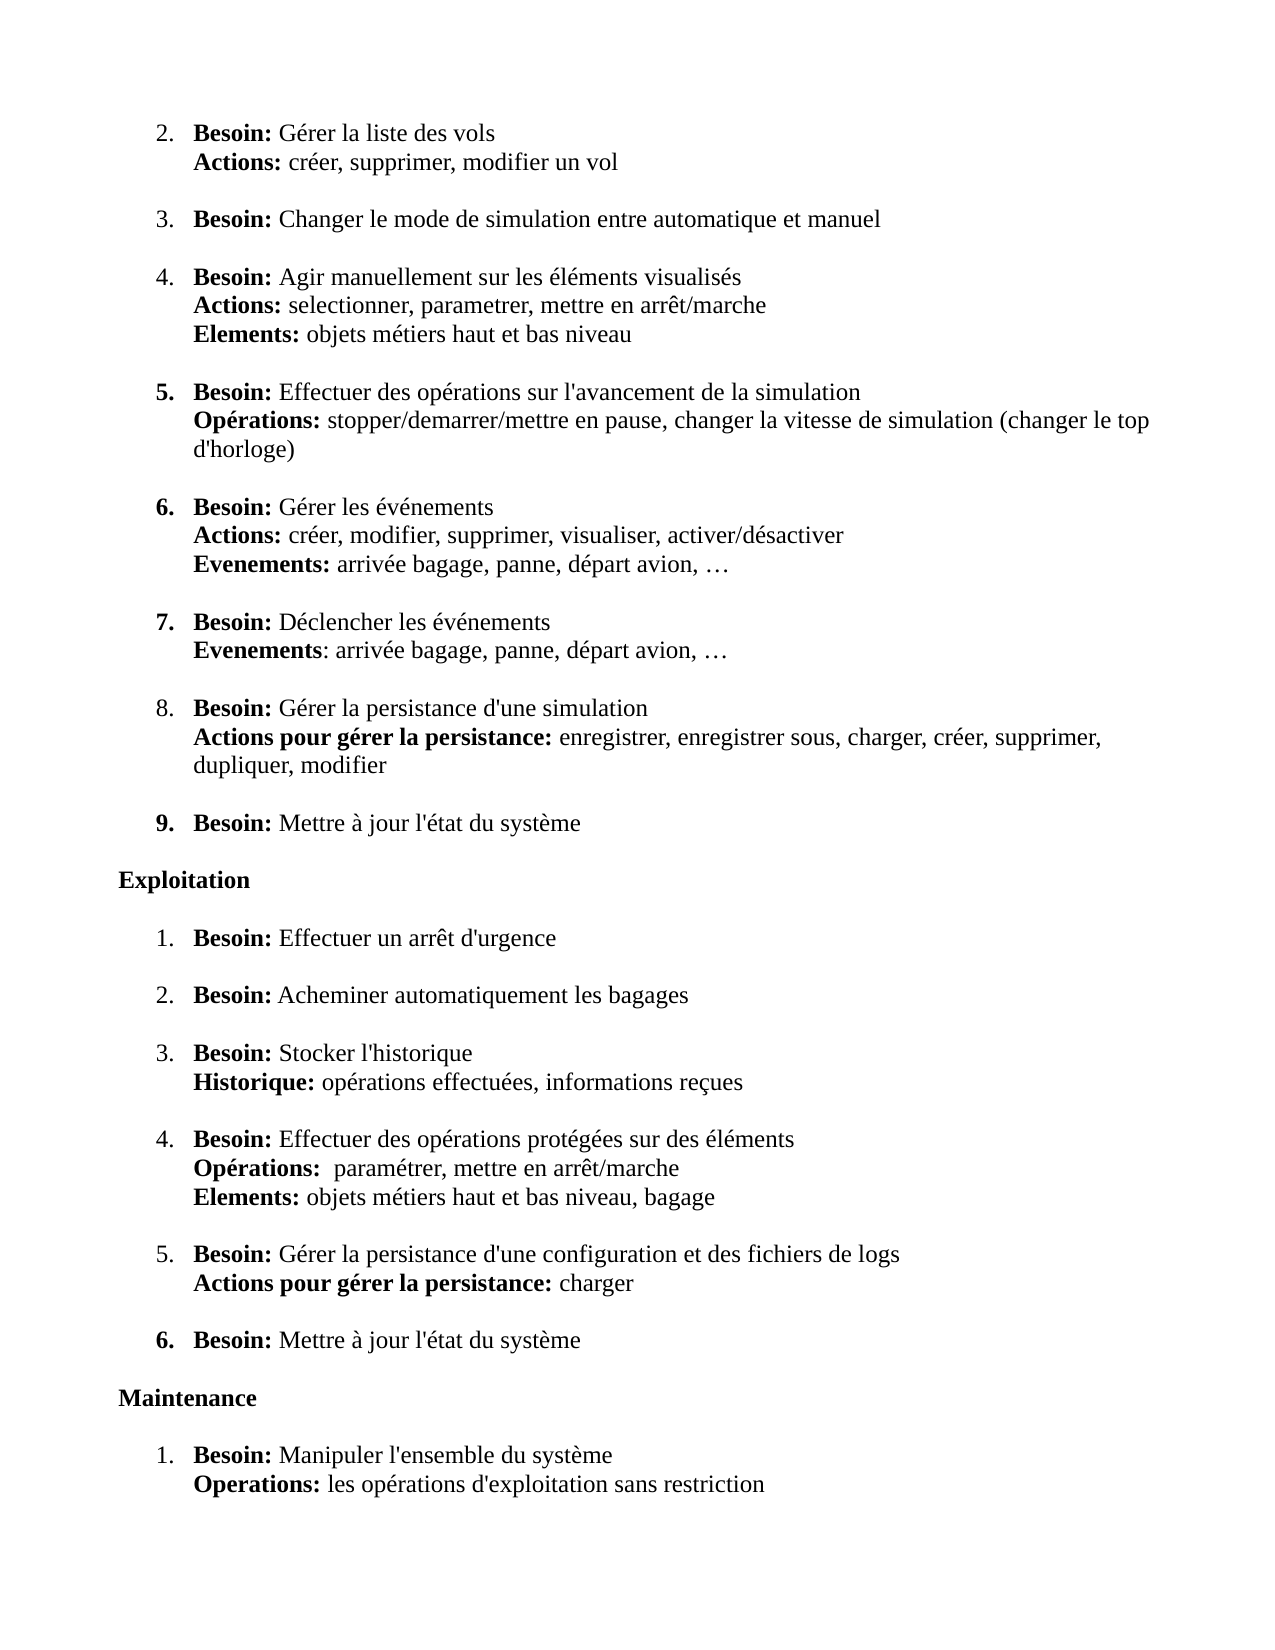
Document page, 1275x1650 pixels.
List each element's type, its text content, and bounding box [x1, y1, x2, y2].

list Besoin: Stocker l'historique [156, 1038, 1157, 1067]
list Actions pour gérer la persistance: charger [156, 1268, 1157, 1297]
list Opérations: paramétrer, mettre en arrêt/marche [156, 1153, 1157, 1182]
list Besoin: Déclencher les événements [156, 607, 1157, 636]
list Besoin: Mettre à jour l'état du système [156, 808, 1157, 837]
text Maintenance [118, 1383, 1157, 1412]
list Elements: objets métiers haut et bas niveau [156, 319, 1157, 348]
list Besoin: Gérer les événements [156, 492, 1157, 521]
list Besoin: Mettre à jour l'état du système [156, 1326, 1157, 1354]
list Besoin: Changer le mode de simulation entre automatique et manuel [156, 204, 1157, 233]
list Besoin: Agir manuellement sur les éléments visualisés [156, 262, 1157, 291]
list Opérations: stopper/demarrer/mettre en pause, changer la vitesse de simulation (changer le top d'horloge) [156, 406, 1157, 463]
list Besoin: Acheminer automatiquement les bagages [156, 981, 1157, 1009]
list Elements: objets métiers haut et bas niveau, bagage [156, 1182, 1157, 1211]
list Operations: les opérations d'exploitation sans restriction [156, 1469, 1157, 1498]
list Besoin: Gérer la liste des vols [156, 118, 1157, 147]
list Actions: créer, modifier, supprimer, visualiser, activer/désactiver [156, 521, 1157, 549]
list Evenements: arrivée bagage, panne, départ avion, … [156, 549, 1157, 607]
list Besoin: Gérer la persistance d'une configuration et des fichiers de logs [156, 1239, 1157, 1268]
list Besoin: Effectuer des opérations protégées sur des éléments [156, 1124, 1157, 1153]
list Evenements: arrivée bagage, panne, départ avion, … [156, 636, 1157, 664]
list Historique: opérations effectuées, informations reçues [156, 1067, 1157, 1096]
list Actions: selectionner, parametrer, mettre en arrêt/marche [156, 291, 1157, 319]
text Exploitation [118, 866, 1157, 894]
list Besoin: Effectuer un arrêt d'urgence [156, 923, 1157, 952]
list Besoin: Gérer la persistance d'une simulation [156, 693, 1157, 722]
list Besoin: Manipuler l'ensemble du système [156, 1441, 1157, 1469]
list Actions pour gérer la persistance: enregistrer, enregistrer sous, charger, créer, supprimer, dupliquer, modifier [156, 722, 1157, 779]
list Besoin: Effectuer des opérations sur l'avancement de la simulation [156, 377, 1157, 406]
list Actions: créer, supprimer, modifier un vol [156, 147, 1157, 176]
